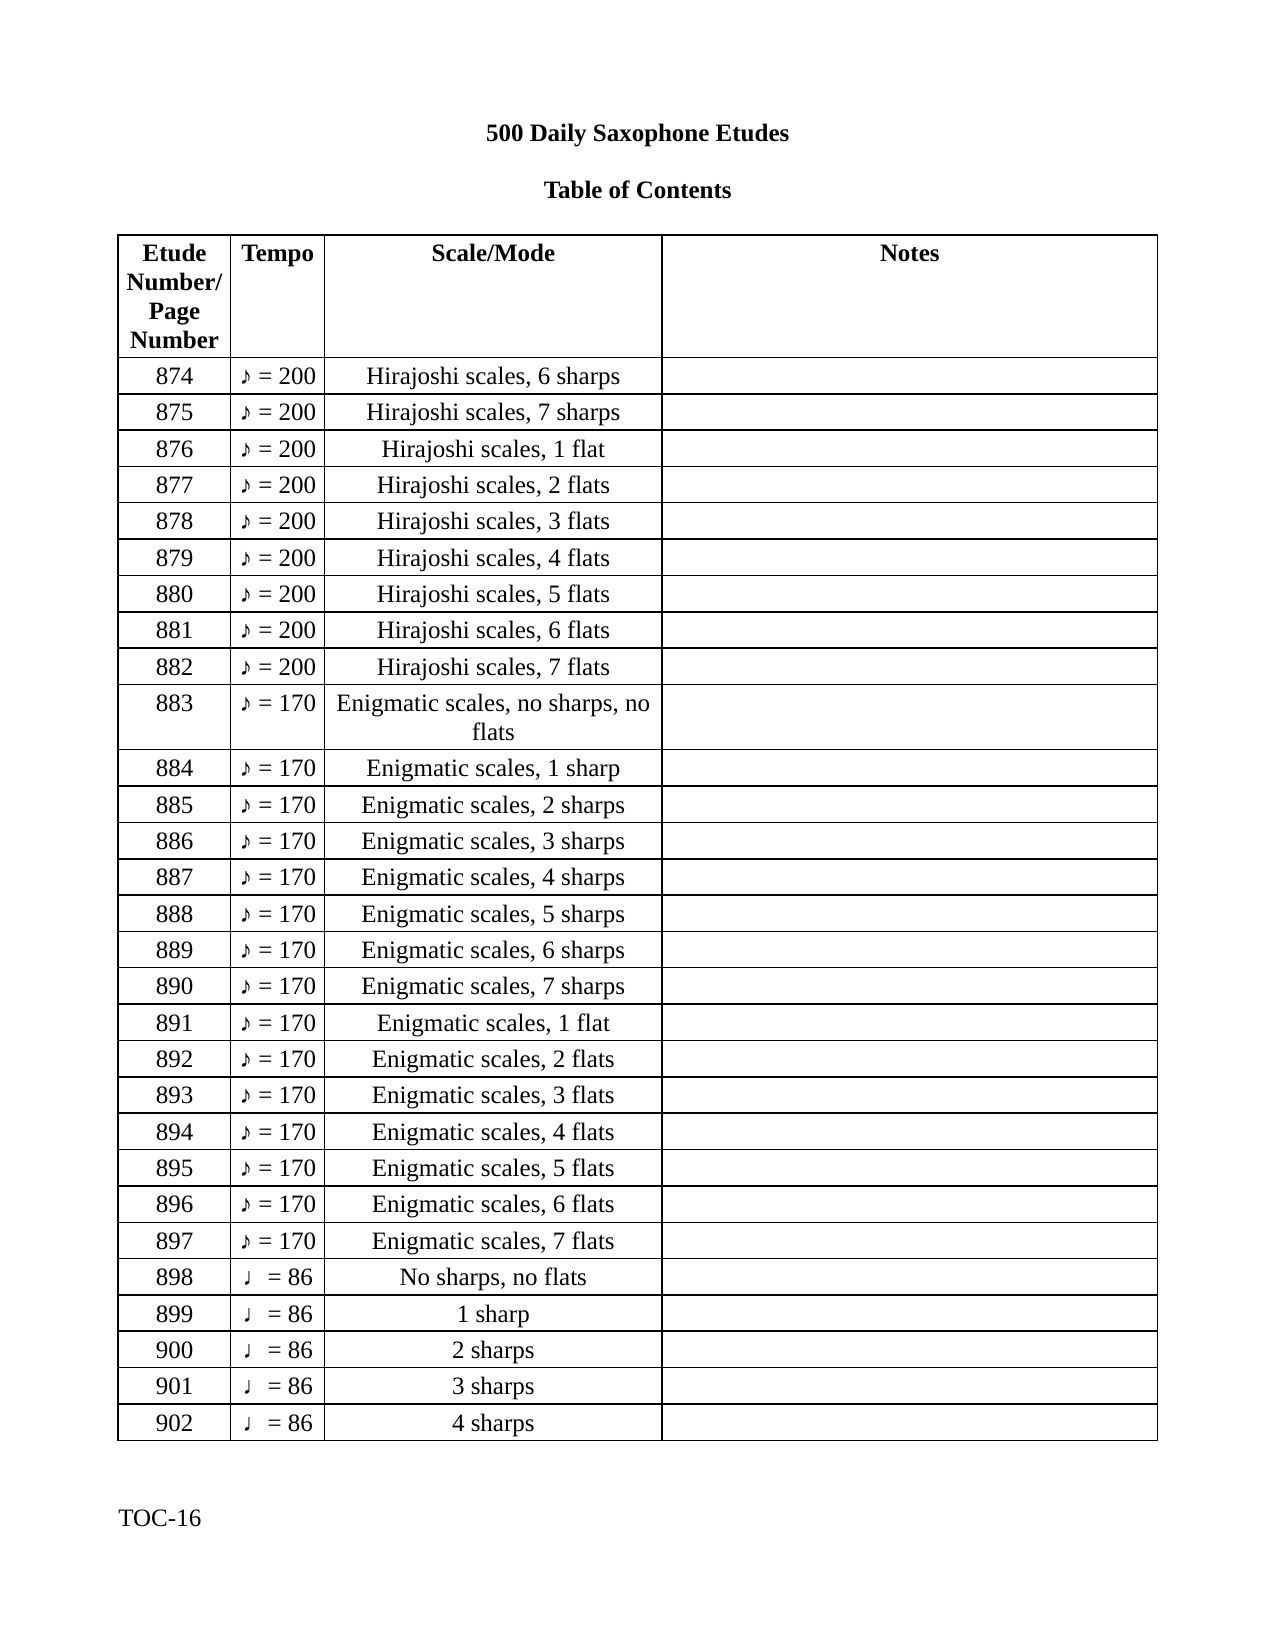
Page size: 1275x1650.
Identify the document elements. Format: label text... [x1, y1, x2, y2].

table_cell Enigmatic scales, 6 sharps [325, 932, 661, 967]
table_cell ♪ = 170 [231, 1187, 324, 1221]
table_cell [663, 431, 1157, 466]
table_cell ♪ = 170 [231, 1005, 324, 1039]
table_cell [663, 395, 1157, 429]
table_cell [663, 503, 1157, 538]
table_cell ♪ = 200 [231, 576, 324, 611]
table_cell Enigmatic scales, 6 flats [325, 1187, 661, 1221]
table_cell 884 [119, 750, 230, 785]
table_cell 900 [119, 1332, 230, 1367]
table_cell [663, 540, 1157, 574]
table_cell [663, 1296, 1157, 1330]
table_cell Hirajoshi scales, 4 flats [325, 540, 661, 574]
table_cell ♪ = 170 [231, 750, 324, 785]
table_cell ♪ = 170 [231, 932, 324, 967]
table_cell 895 [119, 1150, 230, 1185]
table_cell Enigmatic scales, 2 sharps [325, 787, 661, 821]
table_cell [663, 1223, 1157, 1258]
table_cell 887 [119, 860, 230, 894]
table_cell [663, 787, 1157, 821]
table_cell Enigmatic scales, 3 sharps [325, 823, 661, 858]
table_cell 880 [119, 576, 230, 611]
table_cell 876 [119, 431, 230, 466]
table_cell ♪ = 170 [231, 1078, 324, 1112]
table_cell [663, 1114, 1157, 1149]
table_cell [663, 358, 1157, 393]
table_cell Enigmatic scales, 3 flats [325, 1078, 661, 1112]
table_cell 892 [119, 1041, 230, 1076]
table_cell 881 [119, 613, 230, 647]
table_cell [663, 1078, 1157, 1112]
table_cell ♪ = 170 [231, 860, 324, 894]
table_cell ♩= 86 [231, 1368, 324, 1403]
table_cell [663, 649, 1157, 684]
table_cell Enigmatic scales, 4 flats [325, 1114, 661, 1149]
table_cell ♪ = 200 [231, 649, 324, 684]
table_cell 899 [119, 1296, 230, 1330]
table_cell 875 [119, 395, 230, 429]
table_cell Enigmatic scales, 4 sharps [325, 860, 661, 894]
table_cell [663, 1187, 1157, 1221]
table_cell [663, 685, 1157, 749]
table_cell ♪ = 170 [231, 1223, 324, 1258]
table_cell 878 [119, 503, 230, 538]
table_cell [663, 1332, 1157, 1367]
table_cell 886 [119, 823, 230, 858]
table_cell ♩= 86 [231, 1259, 324, 1294]
table_cell Hirajoshi scales, 6 sharps [325, 358, 661, 393]
table_cell ♪ = 200 [231, 395, 324, 429]
table_cell 889 [119, 932, 230, 967]
table_cell 3 sharps [325, 1368, 661, 1403]
table_header Notes [663, 236, 1157, 356]
table_cell Enigmatic scales, 1 flat [325, 1005, 661, 1039]
table_header Etude Number/ Page Number [119, 236, 230, 356]
table_header Scale/Mode [325, 236, 661, 356]
table_cell ♪ = 200 [231, 613, 324, 647]
table_cell ♪ = 170 [231, 685, 324, 749]
table_cell 2 sharps [325, 1332, 661, 1367]
table_cell 897 [119, 1223, 230, 1258]
table_cell Hirajoshi scales, 5 flats [325, 576, 661, 611]
table_cell ♪ = 170 [231, 896, 324, 931]
table_cell Hirajoshi scales, 7 sharps [325, 395, 661, 429]
table_cell 883 [119, 685, 230, 749]
table_cell [663, 1005, 1157, 1039]
table_cell 890 [119, 968, 230, 1003]
table_cell ♩= 86 [231, 1296, 324, 1330]
table_cell ♪ = 170 [231, 1114, 324, 1149]
table_cell Hirajoshi scales, 1 flat [325, 431, 661, 466]
table_cell ♪ = 170 [231, 1150, 324, 1185]
table_cell 879 [119, 540, 230, 574]
table_cell ♩= 86 [231, 1332, 324, 1367]
table_cell 874 [119, 358, 230, 393]
table_cell [663, 1259, 1157, 1294]
table_cell 891 [119, 1005, 230, 1039]
table_cell Enigmatic scales, 7 flats [325, 1223, 661, 1258]
table_cell ♪ = 170 [231, 823, 324, 858]
table_cell [663, 1150, 1157, 1185]
table_cell [663, 860, 1157, 894]
table_cell Enigmatic scales, 1 sharp [325, 750, 661, 785]
table_cell ♪ = 170 [231, 968, 324, 1003]
table_cell ♩= 86 [231, 1405, 324, 1439]
table_cell ♪ = 200 [231, 467, 324, 502]
table_cell [663, 1368, 1157, 1403]
table_cell 1 sharp [325, 1296, 661, 1330]
table_cell Enigmatic scales, 5 sharps [325, 896, 661, 931]
table_cell Enigmatic scales, 7 sharps [325, 968, 661, 1003]
table_cell Hirajoshi scales, 7 flats [325, 649, 661, 684]
table_cell 882 [119, 649, 230, 684]
table_cell Enigmatic scales, no sharps, no flats [325, 685, 661, 749]
table_cell ♪ = 200 [231, 540, 324, 574]
table_cell Hirajoshi scales, 3 flats [325, 503, 661, 538]
table_cell [663, 968, 1157, 1003]
table_cell [663, 576, 1157, 611]
table_cell ♪ = 170 [231, 787, 324, 821]
table_cell 902 [119, 1405, 230, 1439]
table_cell [663, 896, 1157, 931]
table_cell ♪ = 170 [231, 1041, 324, 1076]
table_cell 896 [119, 1187, 230, 1221]
table_cell Enigmatic scales, 2 flats [325, 1041, 661, 1076]
table_cell [663, 1041, 1157, 1076]
table_cell [663, 613, 1157, 647]
table_header Tempo [231, 236, 324, 356]
table_cell 877 [119, 467, 230, 502]
table_cell 4 sharps [325, 1405, 661, 1439]
table_cell 893 [119, 1078, 230, 1112]
table_cell 901 [119, 1368, 230, 1403]
table_cell ♪ = 200 [231, 431, 324, 466]
table_cell [663, 467, 1157, 502]
table_cell No sharps, no flats [325, 1259, 661, 1294]
table_cell [663, 932, 1157, 967]
table_cell 894 [119, 1114, 230, 1149]
table_cell 885 [119, 787, 230, 821]
table_cell Hirajoshi scales, 2 flats [325, 467, 661, 502]
table_cell [663, 823, 1157, 858]
table_cell Enigmatic scales, 5 flats [325, 1150, 661, 1185]
table_cell 888 [119, 896, 230, 931]
table_cell Hirajoshi scales, 6 flats [325, 613, 661, 647]
table_cell 898 [119, 1259, 230, 1294]
table_cell ♪ = 200 [231, 503, 324, 538]
table_cell [663, 750, 1157, 785]
table_cell [663, 1405, 1157, 1439]
table_cell ♪ = 200 [231, 358, 324, 393]
